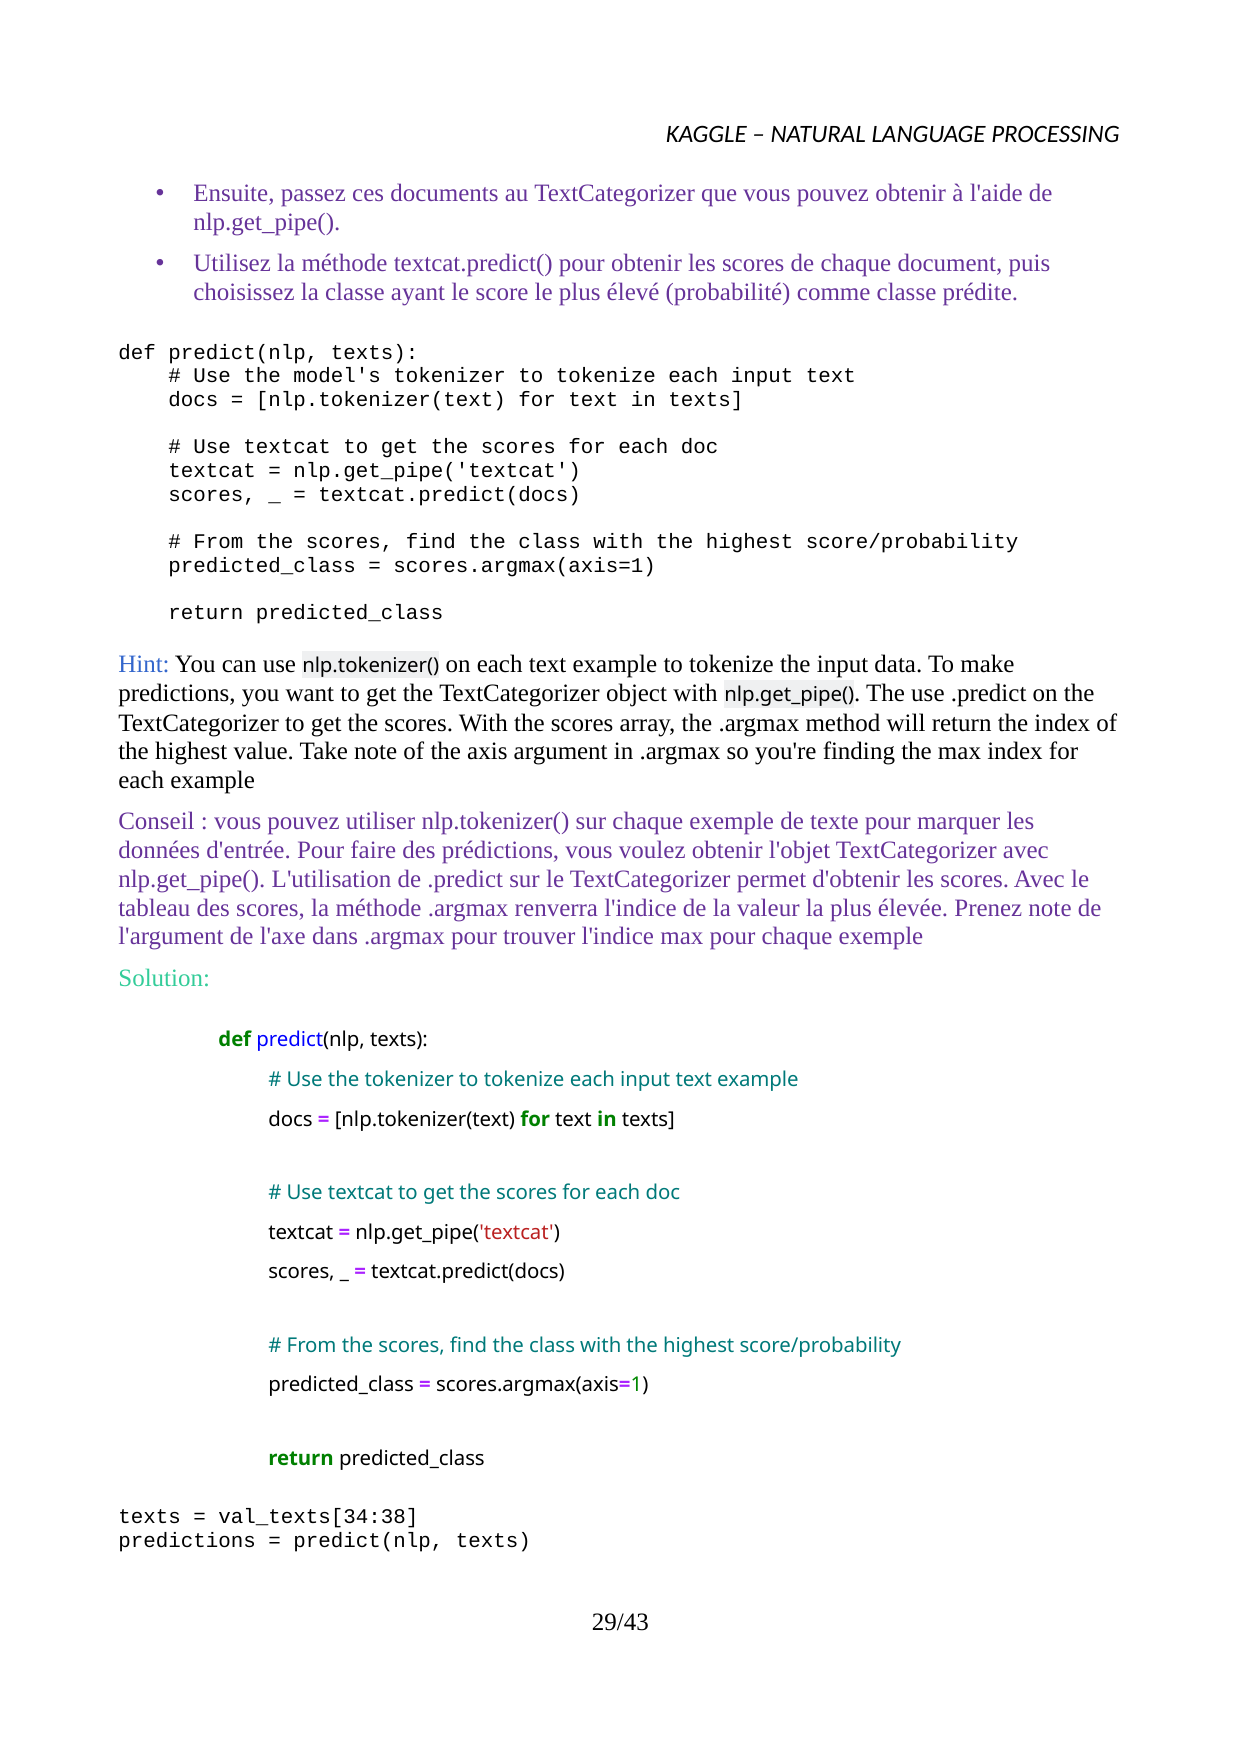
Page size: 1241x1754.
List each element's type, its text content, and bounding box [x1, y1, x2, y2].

text Hint: You can use nlp.tokenizer() on each text example to tokenize the input data. To make predictions, you want to get the TextCategorizer object with nlp.get_pipe(). The use .predict on the TextCategorizer to get the scores. With the scores array, the .argmax method will return the index of the highest value. Take note of the axis argument in .argmax so you're finding the max index for each example [118, 649, 1122, 794]
text docs = [nlp.tokenizer(text) for text in texts] [118, 389, 1122, 413]
text scores, _ = textcat.predict(docs) [118, 1257, 1122, 1285]
text predicted_class = scores.argmax(axis=1) [118, 1370, 1122, 1398]
list Utilisez la méthode textcat.predict() pour obtenir les scores de chaque document, puis choisissez la classe ayant le score le plus élevé (probabilité) comme classe prédite. [156, 248, 1122, 306]
text # From the scores, find the class with the highest score/probability [118, 1330, 1122, 1358]
text Solution: [118, 963, 1122, 991]
text scores, _ = textcat.predict(docs) [118, 484, 1122, 507]
text texts = val_texts[34:38] [118, 1506, 1122, 1530]
text # Use the model's tokenizer to tokenize each input text [118, 365, 1122, 389]
text return predicted_class [118, 1443, 1122, 1471]
text def predict(nlp, texts): [118, 342, 1122, 365]
text def predict(nlp, texts): [118, 1025, 1122, 1053]
text textcat = nlp.get_pipe('textcat') [118, 1217, 1122, 1245]
text textcat = nlp.get_pipe('textcat') [118, 460, 1122, 484]
text # From the scores, find the class with the highest score/probability [118, 531, 1122, 554]
text Conseil : vous pouvez utiliser nlp.tokenizer() sur chaque exemple de texte pour marquer les données d'entrée. Pour faire des prédictions, vous voulez obtenir l'objet TextCategorizer avec nlp.get_pipe(). L'utilisation de .predict sur le TextCategorizer permet d'obtenir les scores. Avec le tableau des scores, la méthode .argmax renverra l'indice de la valeur la plus élevée. Prenez note de l'argument de l'axe dans .argmax pour trouver l'indice max pour chaque exemple [118, 806, 1122, 950]
text predicted_class = scores.argmax(axis=1) [118, 554, 1122, 578]
text # Use the tokenizer to tokenize each input text example [118, 1065, 1122, 1093]
list Ensuite, passez ces documents au TextCategorizer que vous pouvez obtenir à l'aide de nlp.get_pipe(). [156, 178, 1122, 236]
text return predicted_class [118, 602, 1122, 626]
text predictions = predict(nlp, texts) [118, 1530, 1122, 1554]
text docs = [nlp.tokenizer(text) for text in texts] [118, 1104, 1122, 1132]
text # Use textcat to get the scores for each doc [118, 436, 1122, 460]
text # Use textcat to get the scores for each doc [118, 1178, 1122, 1206]
